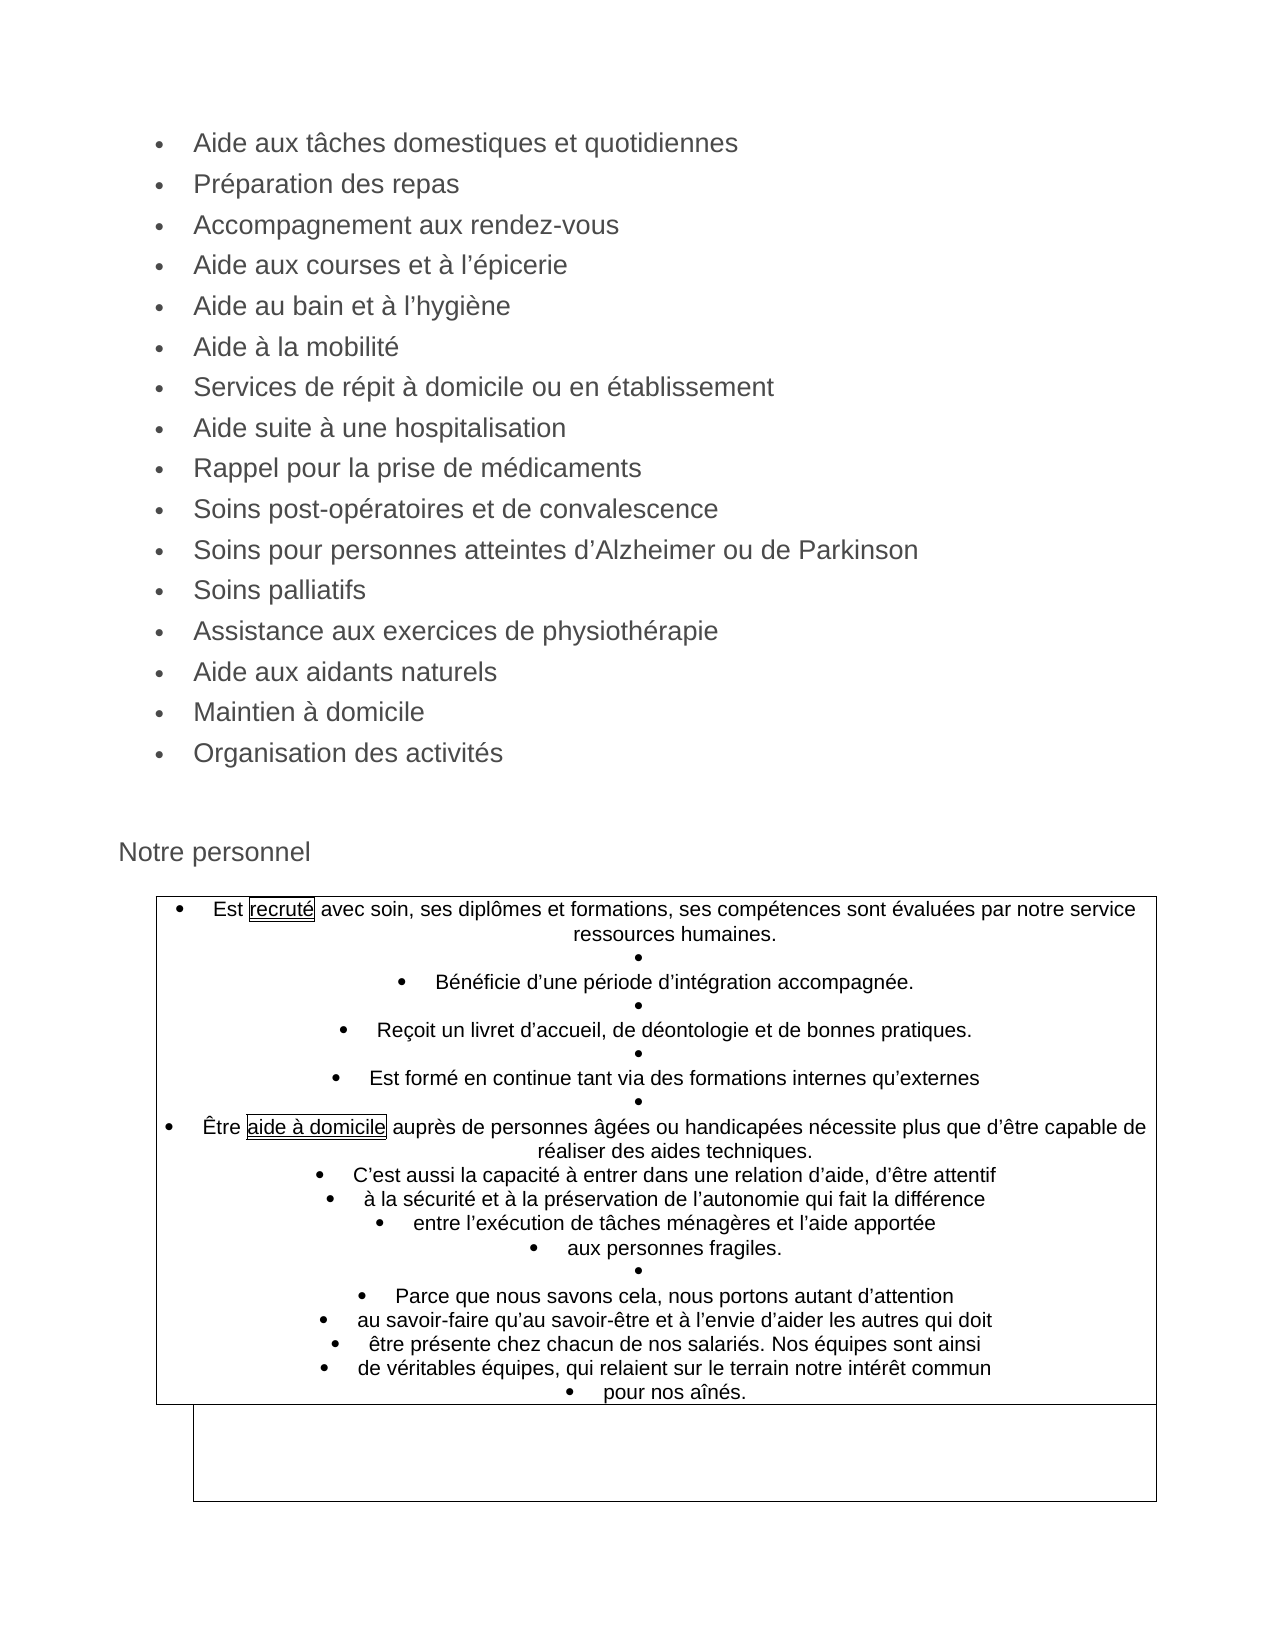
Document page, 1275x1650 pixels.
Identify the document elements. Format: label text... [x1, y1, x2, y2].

list pour nos aînés. [157, 1379, 1156, 1404]
list Organisation des activités [156, 727, 1157, 768]
list être présente chez chacun de nos salariés. Nos équipes sont ainsi [157, 1331, 1156, 1355]
list Aide suite à une hospitalisation [156, 402, 1157, 443]
list à la sécurité et à la préservation de l’autonomie qui fait la différence [157, 1187, 1156, 1211]
list Soins pour personnes atteintes d’Alzheimer ou de Parkinson [156, 524, 1157, 565]
list Assistance aux exercices de physiothérapie [156, 606, 1157, 646]
list Préparation des repas [156, 159, 1157, 199]
list Soins palliatifs [156, 565, 1157, 606]
list de véritables équipes, qui relaient sur le terrain notre intérêt commun [157, 1355, 1156, 1379]
list Aide au bain et à l’hygiène [156, 281, 1157, 321]
list Services de répit à domicile ou en établissement [156, 362, 1157, 402]
list Aide à la mobilité [156, 321, 1157, 362]
list Accompagnement aux rendez-vous [156, 199, 1157, 240]
list Est formé en continue tant via des formations internes qu’externes [157, 1066, 1156, 1089]
list Bénéficie d’une période d’intégration accompagnée. [157, 969, 1156, 993]
list aux personnes fragiles. [157, 1235, 1156, 1259]
list Rappel pour la prise de médicaments [156, 443, 1157, 484]
list C’est aussi la capacité à entrer dans une relation d’aide, d’être attentif [157, 1163, 1156, 1187]
list Reçoit un livret d’accueil, de déontologie et de bonnes pratiques. [157, 1017, 1156, 1041]
list Parce que nous savons cela, nous portons autant d’attention [157, 1283, 1156, 1307]
list Est recruté avec soin, ses diplômes et formations, ses compétences sont évaluées par notre service ressources humaines. [157, 897, 1156, 945]
list Maintien à domicile [156, 687, 1157, 727]
list Être aide à domicile auprès de personnes âgées ou handicapées nécessite plus que d’être capable de réaliser des aides techniques. [157, 1114, 1156, 1163]
list entre l’exécution de tâches ménagères et l’aide apportée [157, 1211, 1156, 1235]
list Aide aux courses et à l’épicerie [156, 240, 1157, 281]
list Aide aux aidants naturels [156, 646, 1157, 687]
list Aide aux tâches domestiques et quotidiennes [156, 118, 1157, 159]
list Soins post-opératoires et de convalescence [156, 484, 1157, 524]
text Notre personnel [118, 826, 1157, 867]
list au savoir-faire qu’au savoir-être et à l’envie d’aider les autres qui doit [157, 1307, 1156, 1331]
